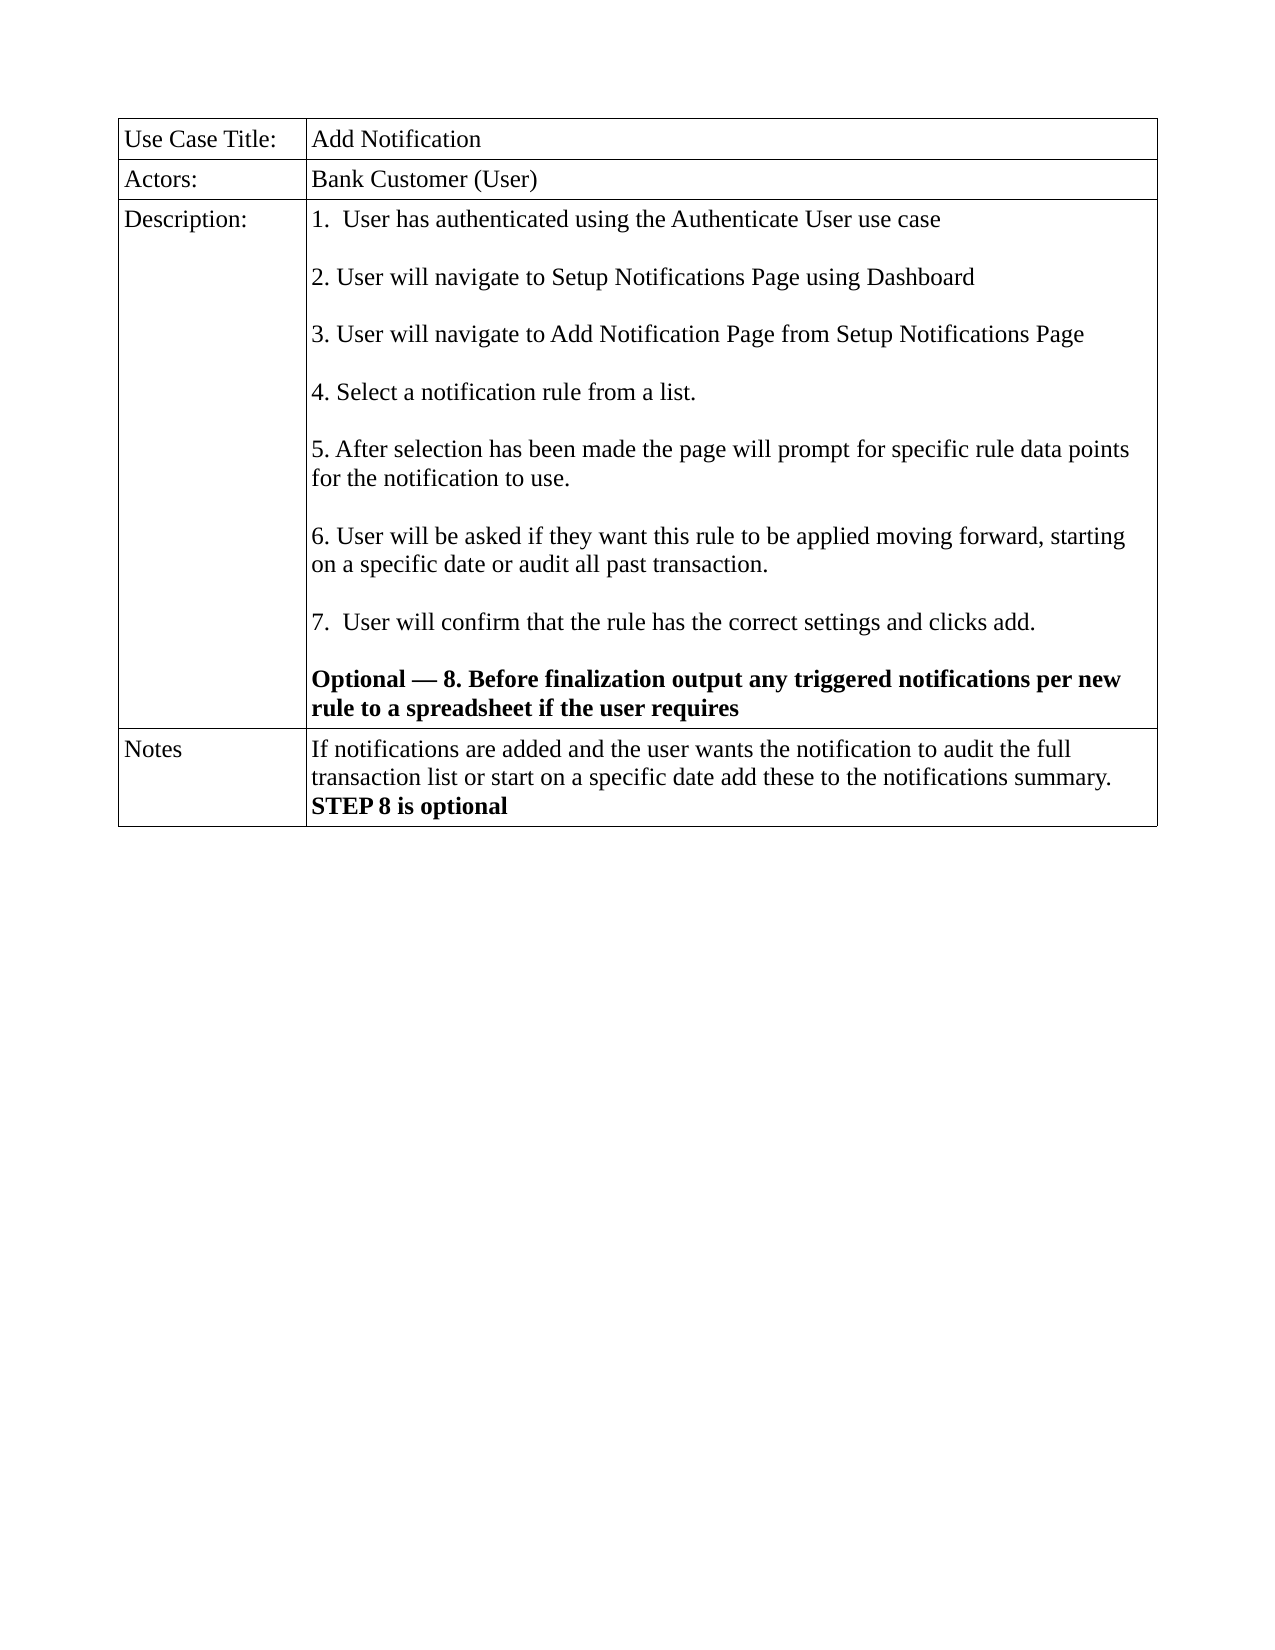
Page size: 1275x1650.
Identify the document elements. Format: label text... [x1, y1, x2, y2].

table_cell Bank Customer (User) [307, 160, 1157, 199]
table_header Use Case Title: [119, 119, 306, 158]
table_cell 1. User has authenticated using the Authenticate User use case 2. User will navigate to Setup Notifications Page using Dashboard 3. User will navigate to Add Notification Page from Setup Notifications Page 4. Select a notification rule from a list. 5. After selection has been made the page will prompt for specific rule data points for the notification to use. 6. User will be asked if they want this rule to be applied moving forward, starting on a specific date or audit all past transaction. 7. User will confirm that the rule has the correct settings and clicks add. Optional — 8. Before finalization output any triggered notifications per new rule to a spreadsheet if the user requires [307, 200, 1157, 728]
table_header Add Notification [307, 119, 1157, 158]
table_cell Notes [119, 729, 306, 826]
table_cell Description: [119, 200, 306, 728]
table_cell Actors: [119, 160, 306, 199]
table_cell If notifications are added and the user wants the notification to audit the full transaction list or start on a specific date add these to the notifications summary. STEP 8 is optional [307, 729, 1157, 826]
